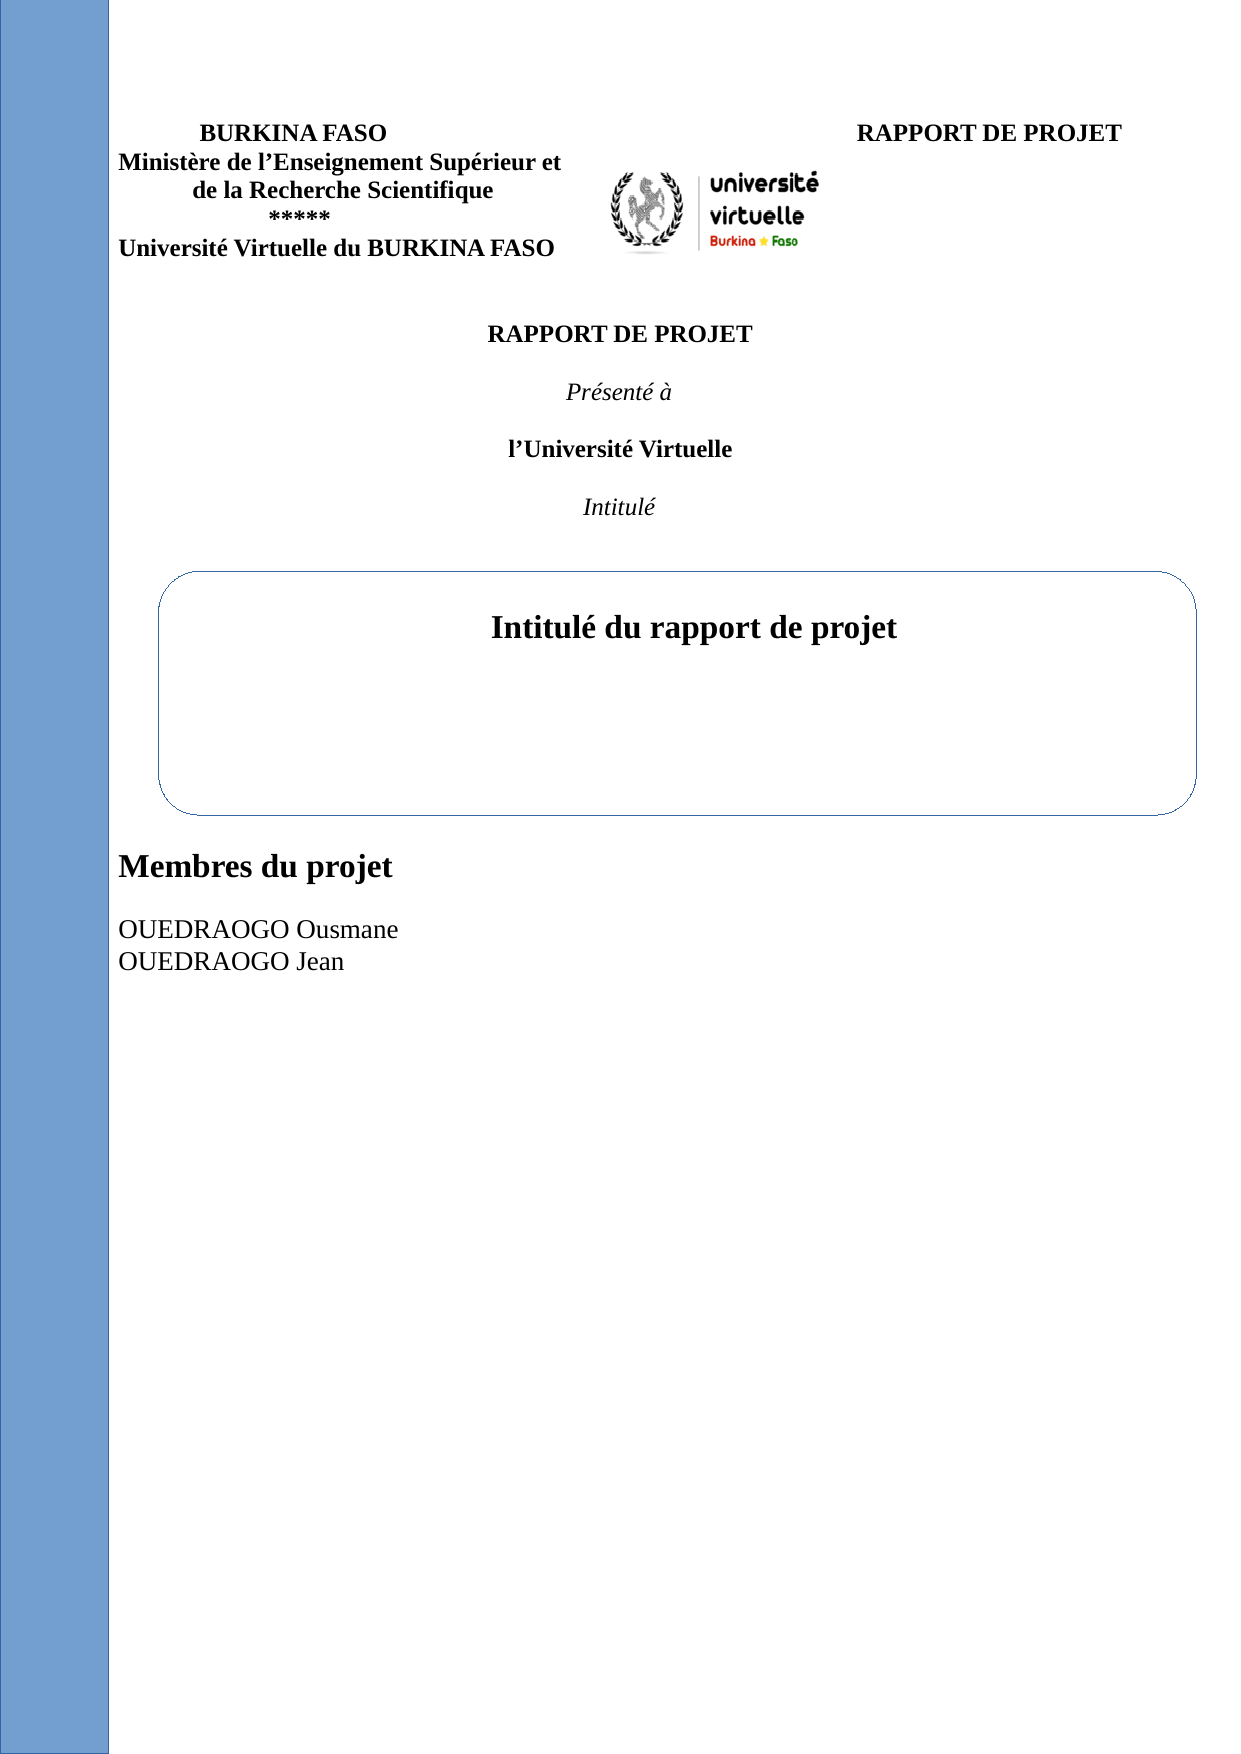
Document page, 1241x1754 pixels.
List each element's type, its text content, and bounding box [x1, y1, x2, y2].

text [118, 607, 158, 645]
text OUEDRAOGO Ousmane [118, 913, 1122, 945]
text [843, 204, 1122, 233]
text RAPPORT DE PROJET [118, 319, 1122, 348]
text [843, 176, 1122, 204]
picture [596, 160, 843, 257]
text l’Université Virtuelle [118, 434, 1122, 463]
text Membres du projet [118, 846, 1122, 885]
text Présenté à [118, 377, 1122, 406]
text OUEDRAOGO Jean [118, 945, 1122, 976]
text BURKINA FASO RAPPORT DE PROJET [118, 118, 1122, 147]
text Intitulé du rapport de projet [159, 607, 1122, 645]
text de la Recherche Scientifique [118, 176, 596, 204]
text ***** [118, 204, 596, 233]
text Ministère de l’Enseignement Supérieur et [118, 147, 1122, 176]
text Intitulé [118, 492, 1122, 521]
text Université Virtuelle du BURKINA FASO [118, 233, 1122, 262]
